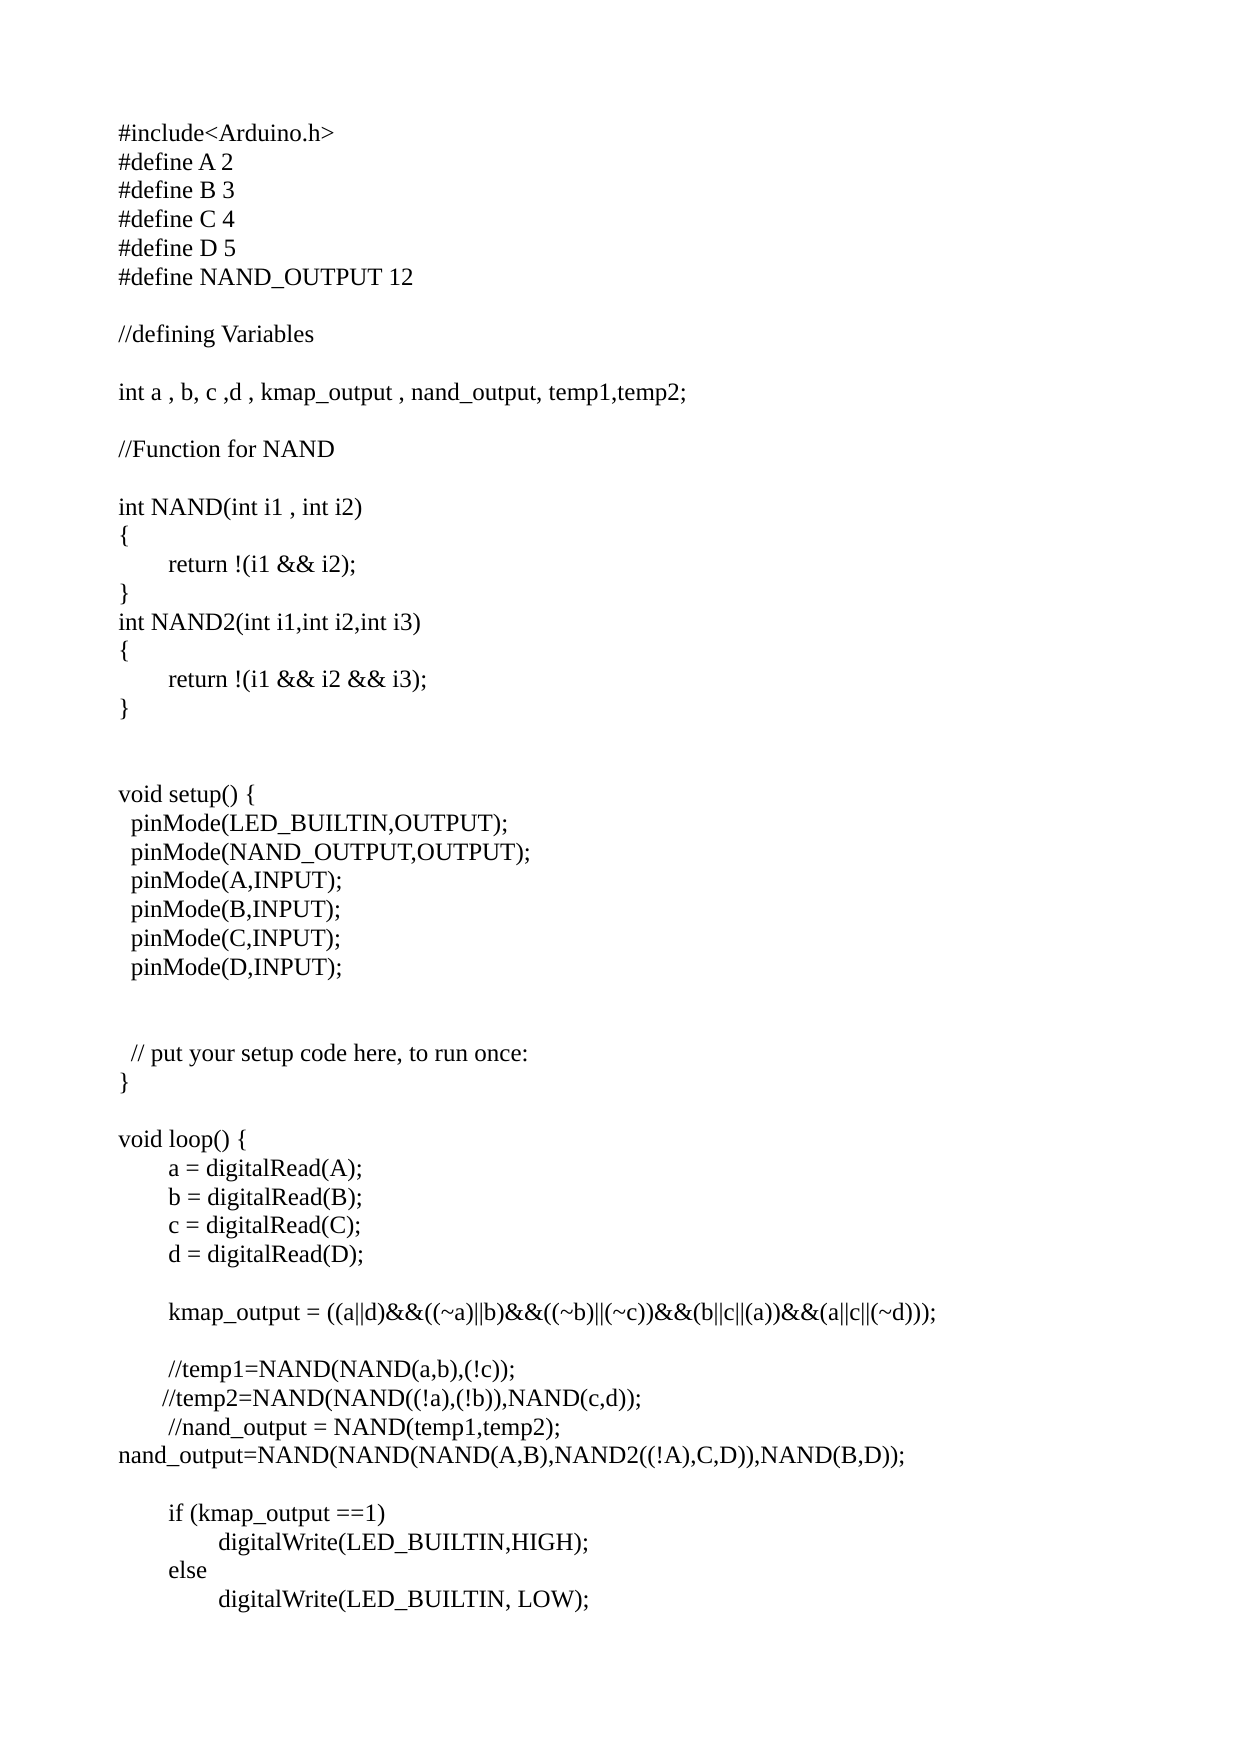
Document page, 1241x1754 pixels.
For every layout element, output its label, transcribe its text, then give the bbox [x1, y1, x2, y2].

text d = digitalRead(D); [118, 1239, 1122, 1268]
text //nand_output = NAND(temp1,temp2); [118, 1412, 1122, 1441]
text nand_output=NAND(NAND(NAND(A,B),NAND2((!A),C,D)),NAND(B,D)); [118, 1441, 1122, 1469]
text pinMode(NAND_OUTPUT,OUTPUT); [118, 837, 1122, 866]
text // put your setup code here, to run once: [118, 1038, 1122, 1067]
text #define C 4 [118, 204, 1122, 233]
text digitalWrite(LED_BUILTIN,HIGH); [118, 1527, 1122, 1556]
text c = digitalRead(C); [118, 1211, 1122, 1239]
text //defining Variables [118, 319, 1122, 348]
text pinMode(LED_BUILTIN,OUTPUT); [118, 808, 1122, 837]
text } [118, 578, 1122, 607]
text #define D 5 [118, 233, 1122, 262]
text #include<Arduino.h> [118, 118, 1122, 147]
text } [118, 693, 1122, 722]
text //temp2=NAND(NAND((!a),(!b)),NAND(c,d)); [118, 1383, 1122, 1412]
text int a , b, c ,d , kmap_output , nand_output, temp1,temp2; [118, 377, 1122, 406]
text #define NAND_OUTPUT 12 [118, 262, 1122, 291]
text kmap_output = ((a||d)&&((~a)||b)&&((~b)||(~c))&&(b||c||(a))&&(a||c||(~d))); [118, 1297, 1122, 1326]
text digitalWrite(LED_BUILTIN, LOW); [118, 1584, 1122, 1613]
text int NAND2(int i1,int i2,int i3) [118, 607, 1122, 636]
text return !(i1 && i2 && i3); [118, 664, 1122, 693]
text void setup() { [118, 779, 1122, 808]
text else [118, 1556, 1122, 1584]
text #define A 2 [118, 147, 1122, 176]
text int NAND(int i1 , int i2) [118, 492, 1122, 521]
text void loop() { [118, 1124, 1122, 1153]
text { [118, 636, 1122, 664]
text b = digitalRead(B); [118, 1182, 1122, 1211]
text //Function for NAND [118, 434, 1122, 463]
text pinMode(D,INPUT); [118, 952, 1122, 981]
text a = digitalRead(A); [118, 1153, 1122, 1182]
text if (kmap_output ==1) [118, 1498, 1122, 1527]
text pinMode(C,INPUT); [118, 923, 1122, 952]
text //temp1=NAND(NAND(a,b),(!c)); [118, 1354, 1122, 1383]
text #define B 3 [118, 176, 1122, 204]
text } [118, 1067, 1122, 1096]
text pinMode(B,INPUT); [118, 894, 1122, 923]
text pinMode(A,INPUT); [118, 866, 1122, 894]
text return !(i1 && i2); [118, 549, 1122, 578]
text { [118, 521, 1122, 549]
